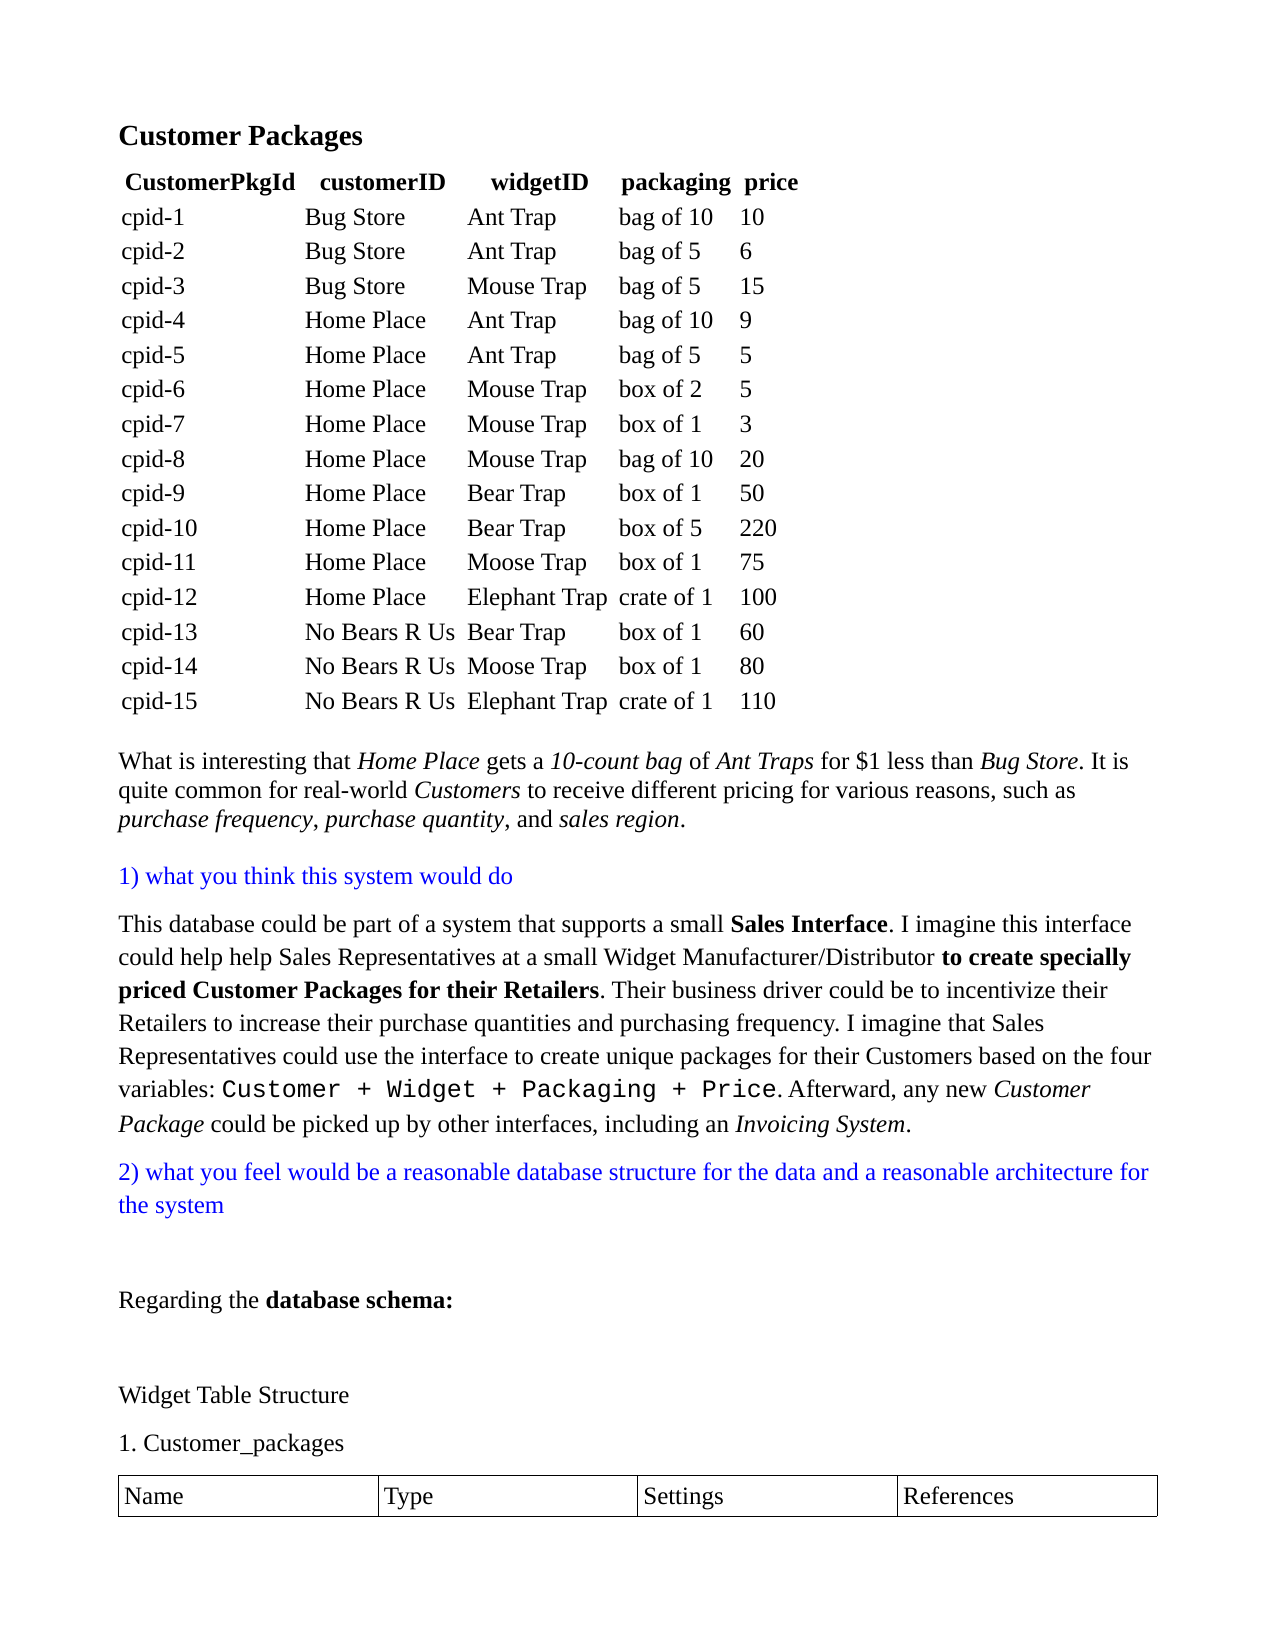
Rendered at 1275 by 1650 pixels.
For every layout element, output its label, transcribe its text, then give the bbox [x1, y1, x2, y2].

table_cell Home Place [302, 545, 464, 579]
table_header References [898, 1476, 1157, 1516]
table_cell bag of 10 [616, 199, 736, 233]
table_cell 9 [736, 303, 806, 337]
table_cell Bug Store [302, 268, 464, 302]
table_cell 3 [736, 406, 806, 441]
table_cell box of 1 [616, 545, 736, 579]
table_cell cpid-11 [118, 545, 302, 579]
table_cell bag of 5 [616, 268, 736, 302]
table_cell 5 [736, 337, 806, 372]
table_cell Home Place [302, 337, 464, 372]
table_header CustomerPkgId [118, 164, 302, 199]
table_cell Home Place [302, 579, 464, 614]
table_cell Mouse Trap [464, 406, 616, 441]
table_cell bag of 5 [616, 233, 736, 268]
table_cell Home Place [302, 441, 464, 475]
table_cell Home Place [302, 372, 464, 406]
table_cell 50 [736, 475, 806, 510]
table_cell 220 [736, 510, 806, 544]
table_cell cpid-9 [118, 475, 302, 510]
table_cell cpid-8 [118, 441, 302, 475]
table_header Name [119, 1476, 378, 1516]
table_cell bag of 5 [616, 337, 736, 372]
table_cell Mouse Trap [464, 268, 616, 302]
table_cell cpid-7 [118, 406, 302, 441]
table_cell cpid-15 [118, 683, 302, 717]
table_cell cpid-10 [118, 510, 302, 544]
table_cell box of 1 [616, 406, 736, 441]
table_header price [736, 164, 806, 199]
table_cell cpid-4 [118, 303, 302, 337]
table_cell 5 [736, 372, 806, 406]
table_cell Mouse Trap [464, 441, 616, 475]
text Widget Table Structure [118, 1380, 1157, 1409]
table_header Type [379, 1476, 637, 1516]
table_cell Bug Store [302, 199, 464, 233]
table_cell Moose Trap [464, 545, 616, 579]
table_cell cpid-13 [118, 614, 302, 648]
table_cell Home Place [302, 475, 464, 510]
table_cell Moose Trap [464, 648, 616, 683]
table_cell Home Place [302, 406, 464, 441]
table_cell box of 1 [616, 648, 736, 683]
text 1) what you think this system would do [118, 861, 1157, 890]
table_cell Elephant Trap [464, 579, 616, 614]
text 1. Customer_packages [118, 1428, 1157, 1456]
table_cell bag of 10 [616, 303, 736, 337]
table_cell Home Place [302, 510, 464, 544]
table_header customerID [302, 164, 464, 199]
table_cell 60 [736, 614, 806, 648]
text This database could be part of a system that supports a small Sales Interface. I imagine this interface could help help Sales Representatives at a small Widget Manufacturer/Distributor to create specially priced Customer Packages for their Retailers. Their business driver could be to incentivize their Retailers to increase their purchase quantities and purchasing frequency. I imagine that Sales Representatives could use the interface to create unique packages for their Customers based on the four variables: Customer + Widget + Packaging + Price. Afterward, any new Customer Package could be picked up by other interfaces, including an Invoicing System. [118, 909, 1157, 1138]
table_cell 20 [736, 441, 806, 475]
subtitle Customer Packages [118, 118, 1157, 152]
table_cell Ant Trap [464, 337, 616, 372]
table_cell box of 1 [616, 475, 736, 510]
table_cell 75 [736, 545, 806, 579]
table_cell 80 [736, 648, 806, 683]
table_cell cpid-5 [118, 337, 302, 372]
table_cell cpid-6 [118, 372, 302, 406]
table_cell cpid-2 [118, 233, 302, 268]
table_cell 100 [736, 579, 806, 614]
table_cell 10 [736, 199, 806, 233]
table_cell cpid-12 [118, 579, 302, 614]
table_header Settings [638, 1476, 897, 1516]
table_cell 110 [736, 683, 806, 717]
table_cell No Bears R Us [302, 648, 464, 683]
table_cell 15 [736, 268, 806, 302]
table_cell Ant Trap [464, 233, 616, 268]
table_cell Bear Trap [464, 614, 616, 648]
table_cell cpid-1 [118, 199, 302, 233]
table_cell Ant Trap [464, 303, 616, 337]
table_cell crate of 1 [616, 579, 736, 614]
table_cell Ant Trap [464, 199, 616, 233]
table_cell Mouse Trap [464, 372, 616, 406]
table_cell Bug Store [302, 233, 464, 268]
table_cell bag of 10 [616, 441, 736, 475]
table_header packaging [616, 164, 736, 199]
table_cell Home Place [302, 303, 464, 337]
table_cell box of 1 [616, 614, 736, 648]
table_cell cpid-14 [118, 648, 302, 683]
table_cell crate of 1 [616, 683, 736, 717]
table_cell No Bears R Us [302, 683, 464, 717]
text Regarding the database schema: [118, 1285, 1157, 1314]
table_cell Bear Trap [464, 475, 616, 510]
table_cell Bear Trap [464, 510, 616, 544]
table_cell box of 5 [616, 510, 736, 544]
table_cell 6 [736, 233, 806, 268]
table_cell box of 2 [616, 372, 736, 406]
table_cell cpid-3 [118, 268, 302, 302]
table_header widgetID [464, 164, 616, 199]
table_cell Elephant Trap [464, 683, 616, 717]
text What is interesting that Home Place gets a 10-count bag of Ant Traps for $1 less than Bug Store. It is quite common for real-world Customers to receive different pricing for various reasons, such as purchase frequency, purchase quantity, and sales region. [118, 746, 1157, 832]
text 2) what you feel would be a reasonable database structure for the data and a reasonable architecture for the system [118, 1157, 1157, 1218]
table_cell No Bears R Us [302, 614, 464, 648]
